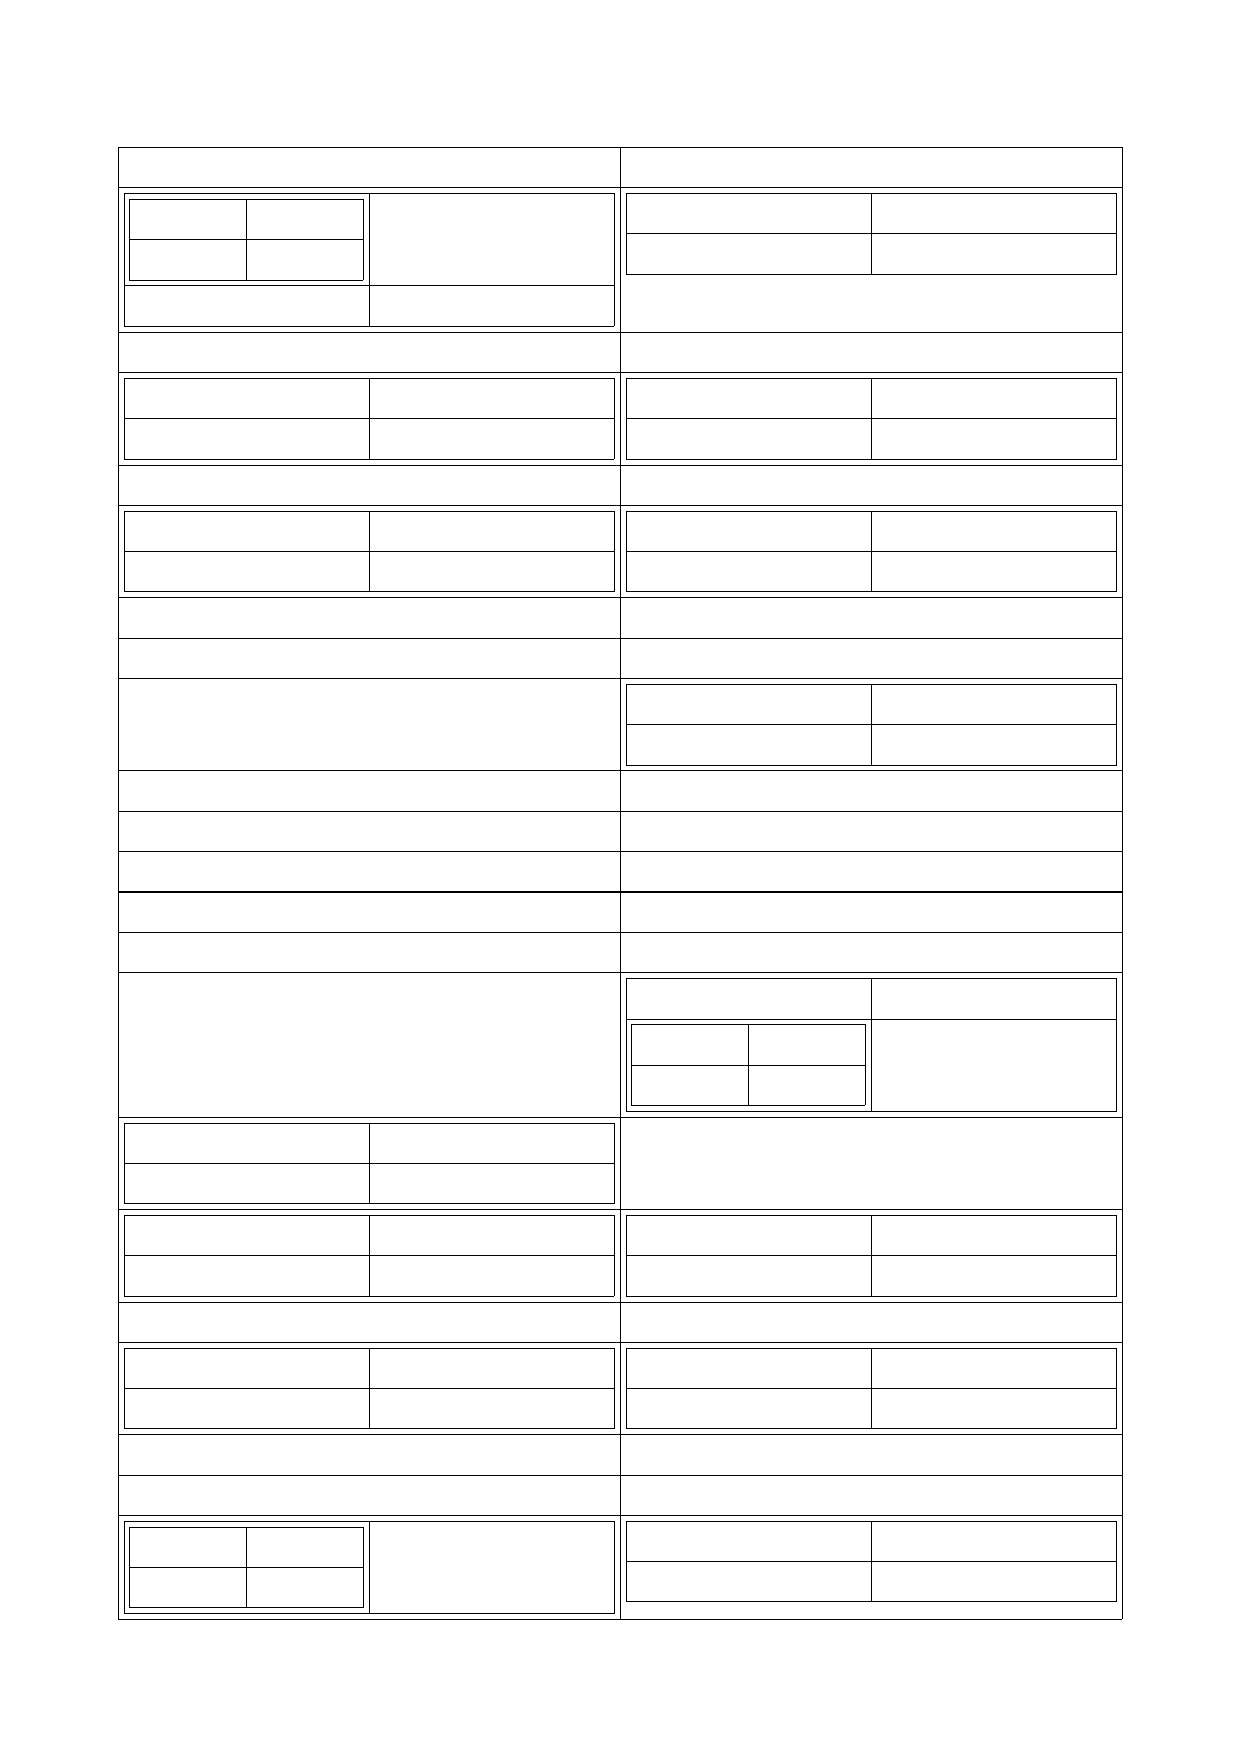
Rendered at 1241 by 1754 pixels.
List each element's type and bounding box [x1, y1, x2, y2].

table_header [370, 1349, 614, 1388]
table_cell [627, 552, 871, 591]
table_header [370, 379, 614, 418]
table_header [621, 466, 1122, 505]
table_cell [125, 552, 369, 591]
table_cell [125, 419, 369, 458]
table_cell [119, 373, 620, 464]
table_header [872, 1216, 1116, 1255]
table_cell [627, 725, 871, 764]
table_cell [872, 1020, 1116, 1111]
table_header [370, 194, 614, 285]
table_cell [119, 1303, 620, 1342]
table_cell [621, 852, 1122, 891]
table_header [621, 812, 1122, 851]
table_header [627, 1349, 871, 1388]
table_header [370, 1124, 614, 1163]
table_cell [119, 1343, 620, 1434]
table_header [749, 1025, 865, 1064]
table_cell [872, 419, 1116, 458]
table_cell [119, 1118, 620, 1209]
table_header [119, 973, 620, 1117]
table_header [125, 1349, 369, 1388]
table_header [627, 194, 871, 233]
table_header [247, 200, 363, 239]
table_cell [247, 1568, 363, 1607]
table_cell [872, 552, 1116, 591]
table_header [627, 1522, 871, 1561]
table_cell [119, 852, 620, 891]
table_header [621, 973, 1122, 1117]
table_cell [119, 1435, 620, 1474]
table_header [125, 1216, 369, 1255]
table_header [627, 379, 871, 418]
table_cell [370, 419, 614, 458]
table_cell [119, 1516, 620, 1619]
table_cell [119, 506, 620, 597]
table_cell [119, 771, 620, 811]
table_cell [370, 1389, 614, 1428]
table_header [632, 1025, 748, 1064]
table_header [370, 1522, 614, 1613]
table_header [247, 1528, 363, 1567]
table_cell [621, 506, 1122, 597]
table_cell [621, 1118, 1122, 1209]
table_header [872, 1349, 1116, 1388]
table_cell [627, 1256, 871, 1296]
table_header [125, 194, 369, 285]
table_cell [627, 1020, 871, 1111]
table_cell [119, 1210, 620, 1302]
table_cell [621, 1435, 1122, 1474]
table_header [621, 148, 1122, 187]
table_header [370, 512, 614, 551]
table_cell [621, 933, 1122, 972]
table_header [621, 679, 1122, 770]
table_header [119, 333, 620, 372]
table_cell [621, 373, 1122, 464]
table_cell [621, 771, 1122, 811]
table_cell [119, 598, 620, 638]
table_cell [872, 1256, 1116, 1296]
table_cell [627, 419, 871, 458]
table_cell [370, 286, 614, 326]
table_cell [125, 1389, 369, 1428]
table_header [621, 893, 1122, 932]
table_header [872, 379, 1116, 418]
table_cell [621, 1210, 1122, 1302]
table_cell [872, 234, 1116, 274]
table_header [627, 1216, 871, 1255]
table_header [125, 512, 369, 551]
table_header [872, 512, 1116, 551]
table_cell [370, 1164, 614, 1203]
table_header [872, 1522, 1116, 1561]
table_cell [370, 552, 614, 591]
table_cell [130, 240, 246, 279]
table_header [119, 1476, 620, 1515]
table_header [872, 194, 1116, 233]
table_cell [125, 286, 369, 326]
table_header [119, 466, 620, 505]
table_cell [627, 234, 871, 274]
table_cell [872, 725, 1116, 764]
table_cell [247, 240, 363, 279]
table_header [370, 1216, 614, 1255]
table_cell [749, 1066, 865, 1105]
table_header [125, 1124, 369, 1163]
table_cell [632, 1066, 748, 1105]
table_header [119, 893, 620, 932]
table_cell [621, 1516, 1122, 1619]
table_cell [621, 1343, 1122, 1434]
table_header [119, 148, 620, 187]
table_cell [627, 1562, 871, 1601]
table_cell [627, 1389, 871, 1428]
table_cell [125, 1256, 369, 1296]
table_header [621, 1476, 1122, 1515]
table_header [125, 379, 369, 418]
table_cell [621, 1303, 1122, 1342]
table_cell [370, 1256, 614, 1296]
table_cell [872, 1389, 1116, 1428]
table_cell [621, 188, 1122, 332]
table_cell [119, 188, 620, 332]
table_header [627, 979, 871, 1018]
table_cell [621, 598, 1122, 638]
table_header [872, 979, 1116, 1018]
table_header [627, 685, 871, 724]
table_header [621, 333, 1122, 372]
table_cell [119, 933, 620, 972]
table_cell [119, 639, 620, 678]
table_cell [872, 1562, 1116, 1601]
table_header [130, 1528, 246, 1567]
table_cell [621, 639, 1122, 678]
table_header [119, 679, 620, 770]
table_header [125, 1522, 369, 1613]
table_cell [130, 1568, 246, 1607]
table_cell [125, 1164, 369, 1203]
table_header [119, 812, 620, 851]
table_header [130, 200, 246, 239]
table_header [627, 512, 871, 551]
table_header [872, 685, 1116, 724]
